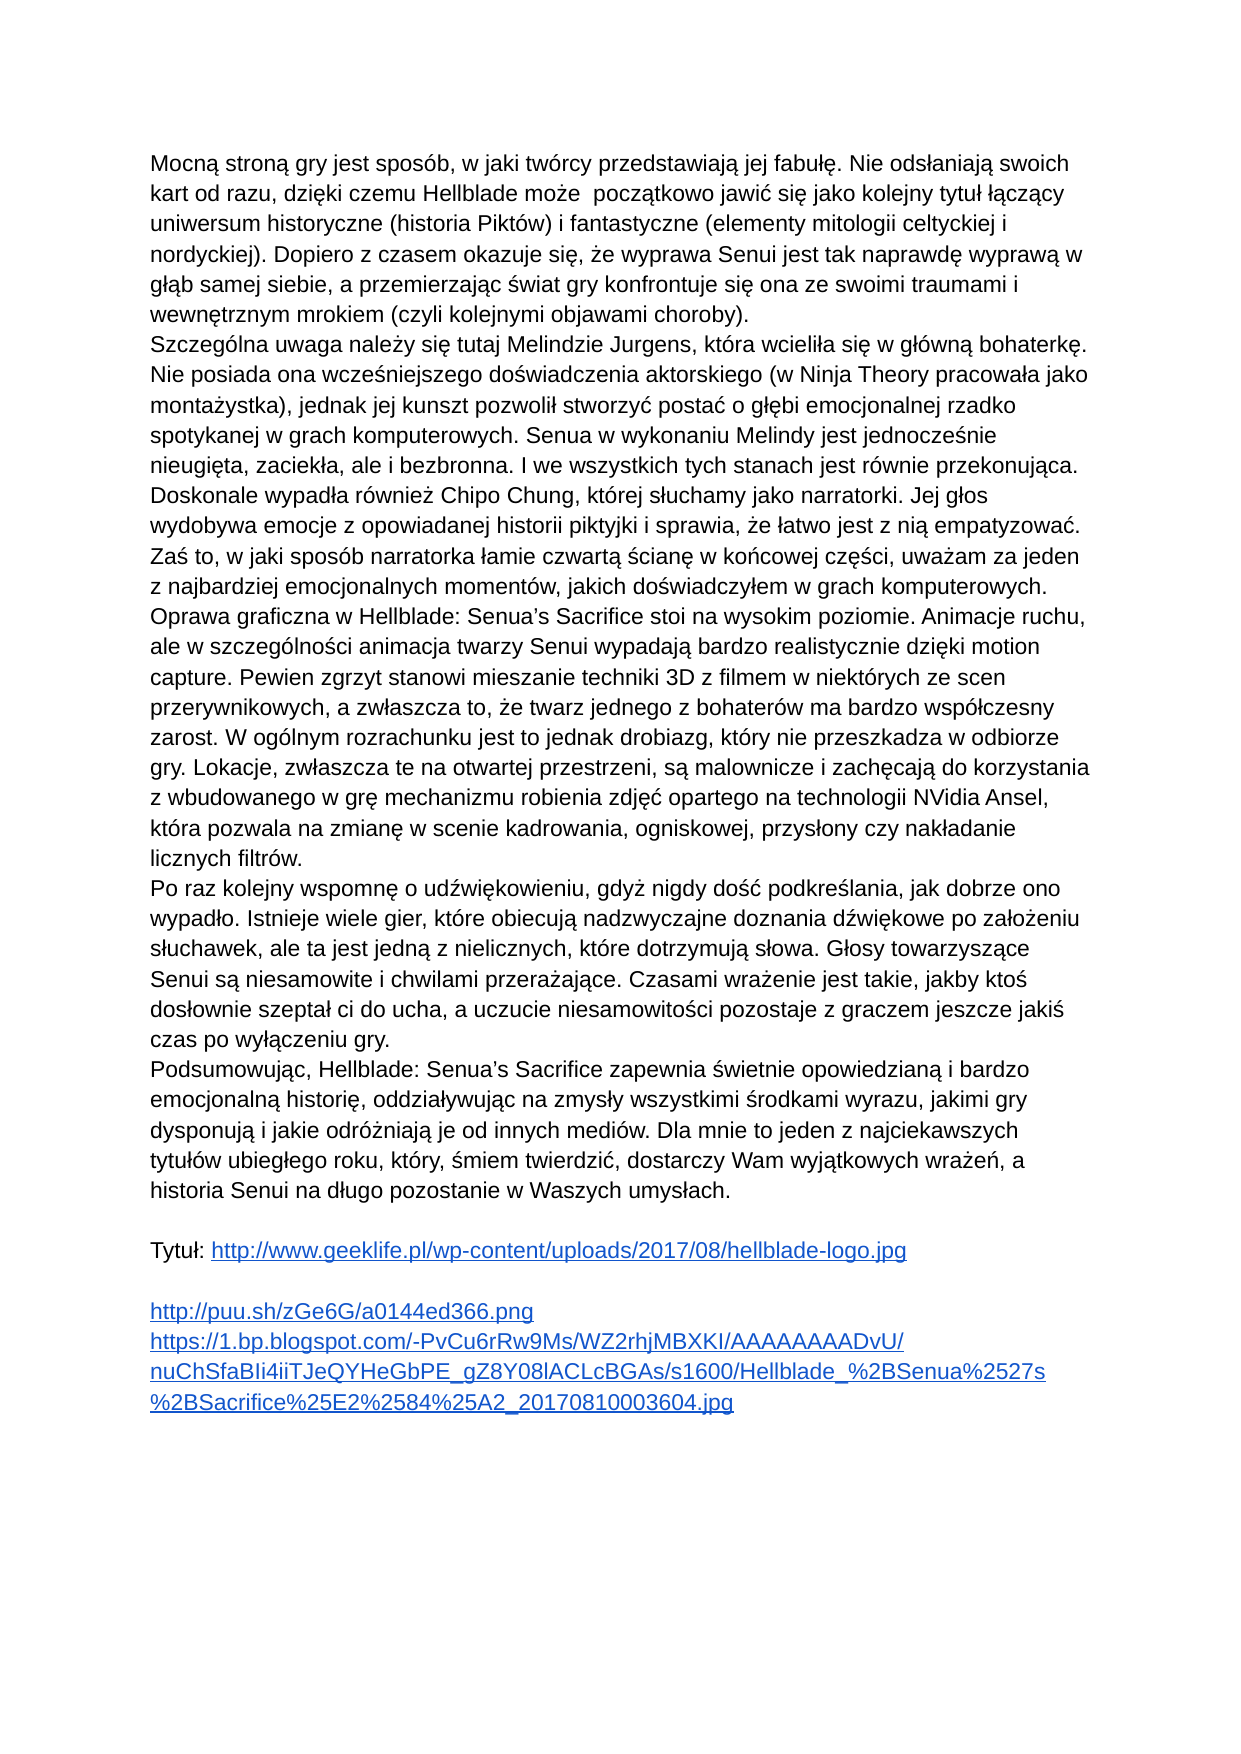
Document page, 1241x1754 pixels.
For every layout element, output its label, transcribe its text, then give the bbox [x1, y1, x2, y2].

text Szczególna uwaga należy się tutaj Melindzie Jurgens, która wcieliła się w główną bohaterkę. Nie posiada ona wcześniejszego doświadczenia aktorskiego (w Ninja Theory pracowała jako montażystka), jednak jej kunszt pozwolił stworzyć postać o głębi emocjonalnej rzadko spotykanej w grach komputerowych. Senua w wykonaniu Melindy jest jednocześnie nieugięta, zaciekła, ale i bezbronna. I we wszystkich tych stanach jest równie przekonująca. [150, 331, 1090, 478]
text Podsumowując, Hellblade: Senua’s Sacrifice zapewnia świetnie opowiedzianą i bardzo emocjonalną historię, oddziaływując na zmysły wszystkimi środkami wyrazu, jakimi gry dysponują i jakie odróżniają je od innych mediów. Dla mnie to jeden z najciekawszych tytułów ubiegłego roku, który, śmiem twierdzić, dostarczy Wam wyjątkowych wrażeń, a historia Senui na długo pozostanie w Waszych umysłach. [150, 1056, 1090, 1203]
text Oprawa graficzna w Hellblade: Senua’s Sacrifice stoi na wysokim poziomie. Animacje ruchu, ale w szczególności animacja twarzy Senui wypadają bardzo realistycznie dzięki motion capture. Pewien zgrzyt stanowi mieszanie techniki 3D z filmem w niektórych ze scen przerywnikowych, a zwłaszcza to, że twarz jednego z bohaterów ma bardzo współczesny zarost. W ogólnym rozrachunku jest to jednak drobiazg, który nie przeszkadza w odbiorze gry. Lokacje, zwłaszcza te na otwartej przestrzeni, są malownicze i zachęcają do korzystania z wbudowanego w grę mechanizmu robienia zdjęć opartego na technologii NVidia Ansel, która pozwala na zmianę w scenie kadrowania, ogniskowej, przysłony czy nakładanie licznych filtrów. [150, 603, 1090, 871]
text Mocną stroną gry jest sposób, w jaki twórcy przedstawiają jej fabułę. Nie odsłaniają swoich kart od razu, dzięki czemu Hellblade może początkowo jawić się jako kolejny tytuł łączący uniwersum historyczne (historia Piktów) i fantastyczne (elementy mitologii celtyckiej i nordyckiej). Dopiero z czasem okazuje się, że wyprawa Senui jest tak naprawdę wyprawą w głąb samej siebie, a przemierzając świat gry konfrontuje się ona ze swoimi traumami i wewnętrznym mrokiem (czyli kolejnymi objawami choroby). [150, 150, 1090, 327]
text Tytuł: http://www.geeklife.pl/wp-content/uploads/2017/08/hellblade-logo.jpg [150, 1237, 1090, 1264]
text Doskonale wypadła również Chipo Chung, której słuchamy jako narratorki. Jej głos wydobywa emocje z opowiadanej historii piktyjki i sprawia, że łatwo jest z nią empatyzować. Zaś to, w jaki sposób narratorka łamie czwartą ścianę w końcowej części, uważam za jeden z najbardziej emocjonalnych momentów, jakich doświadczyłem w grach komputerowych. [150, 482, 1090, 599]
text http://puu.sh/zGe6G/a0144ed366.png [150, 1298, 1090, 1324]
text Po raz kolejny wspomnę o udźwiękowieniu, gdyż nigdy dość podkreślania, jak dobrze ono wypadło. Istnieje wiele gier, które obiecują nadzwyczajne doznania dźwiękowe po założeniu słuchawek, ale ta jest jedną z nielicznych, które dotrzymują słowa. Głosy towarzyszące Senui są niesamowite i chwilami przerażające. Czasami wrażenie jest takie, jakby ktoś dosłownie szeptał ci do ucha, a uczucie niesamowitości pozostaje z graczem jeszcze jakiś czas po wyłączeniu gry. [150, 875, 1090, 1052]
text https://1.bp.blogspot.com/-PvCu6rRw9Ms/WZ2rhjMBXKI/AAAAAAAADvU/nuChSfaBIi4iiTJeQYHeGbPE_gZ8Y08lACLcBGAs/s1600/Hellblade_%2BSenua%2527s%2BSacrifice%25E2%2584%25A2_20170810003604.jpg [150, 1328, 1090, 1415]
